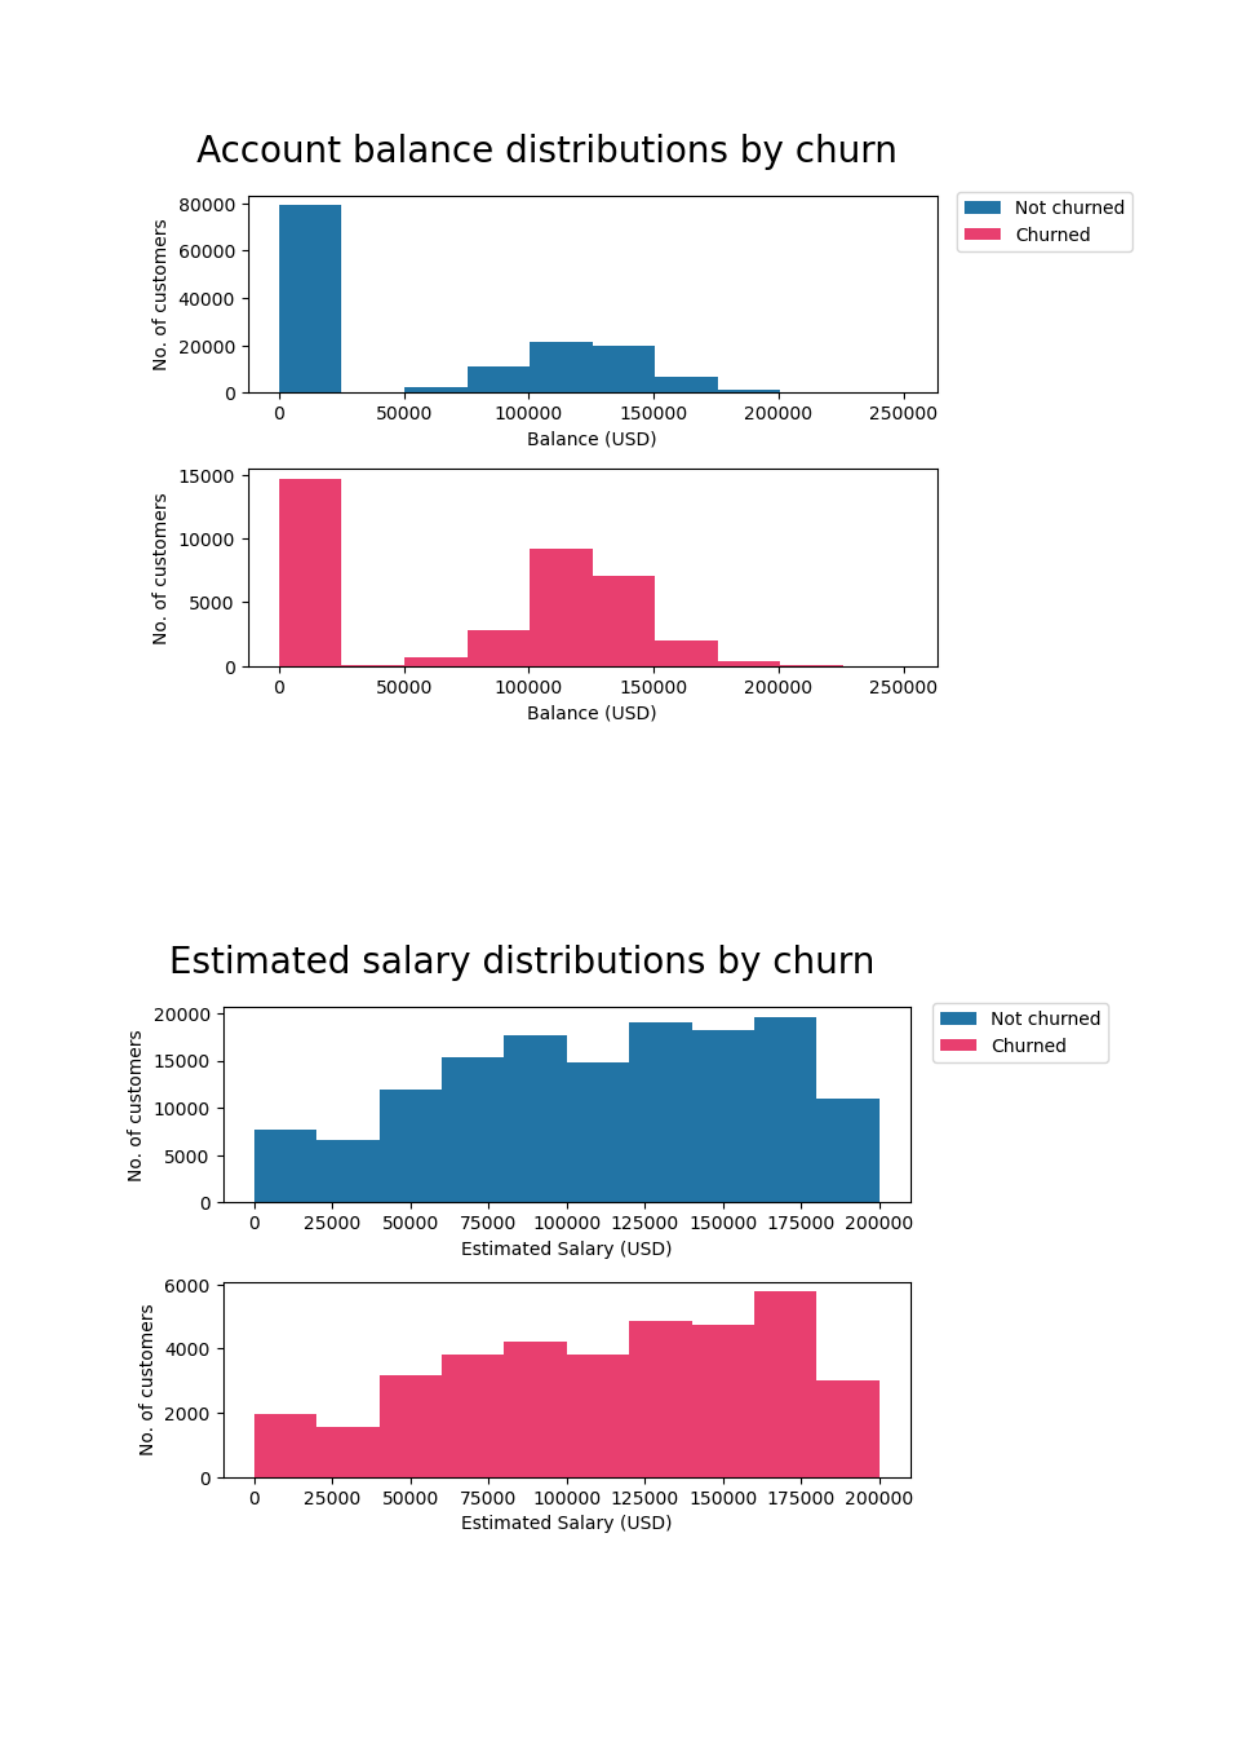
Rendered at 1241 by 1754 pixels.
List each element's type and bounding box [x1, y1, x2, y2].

picture [115, 932, 1120, 1546]
picture [140, 121, 1144, 735]
